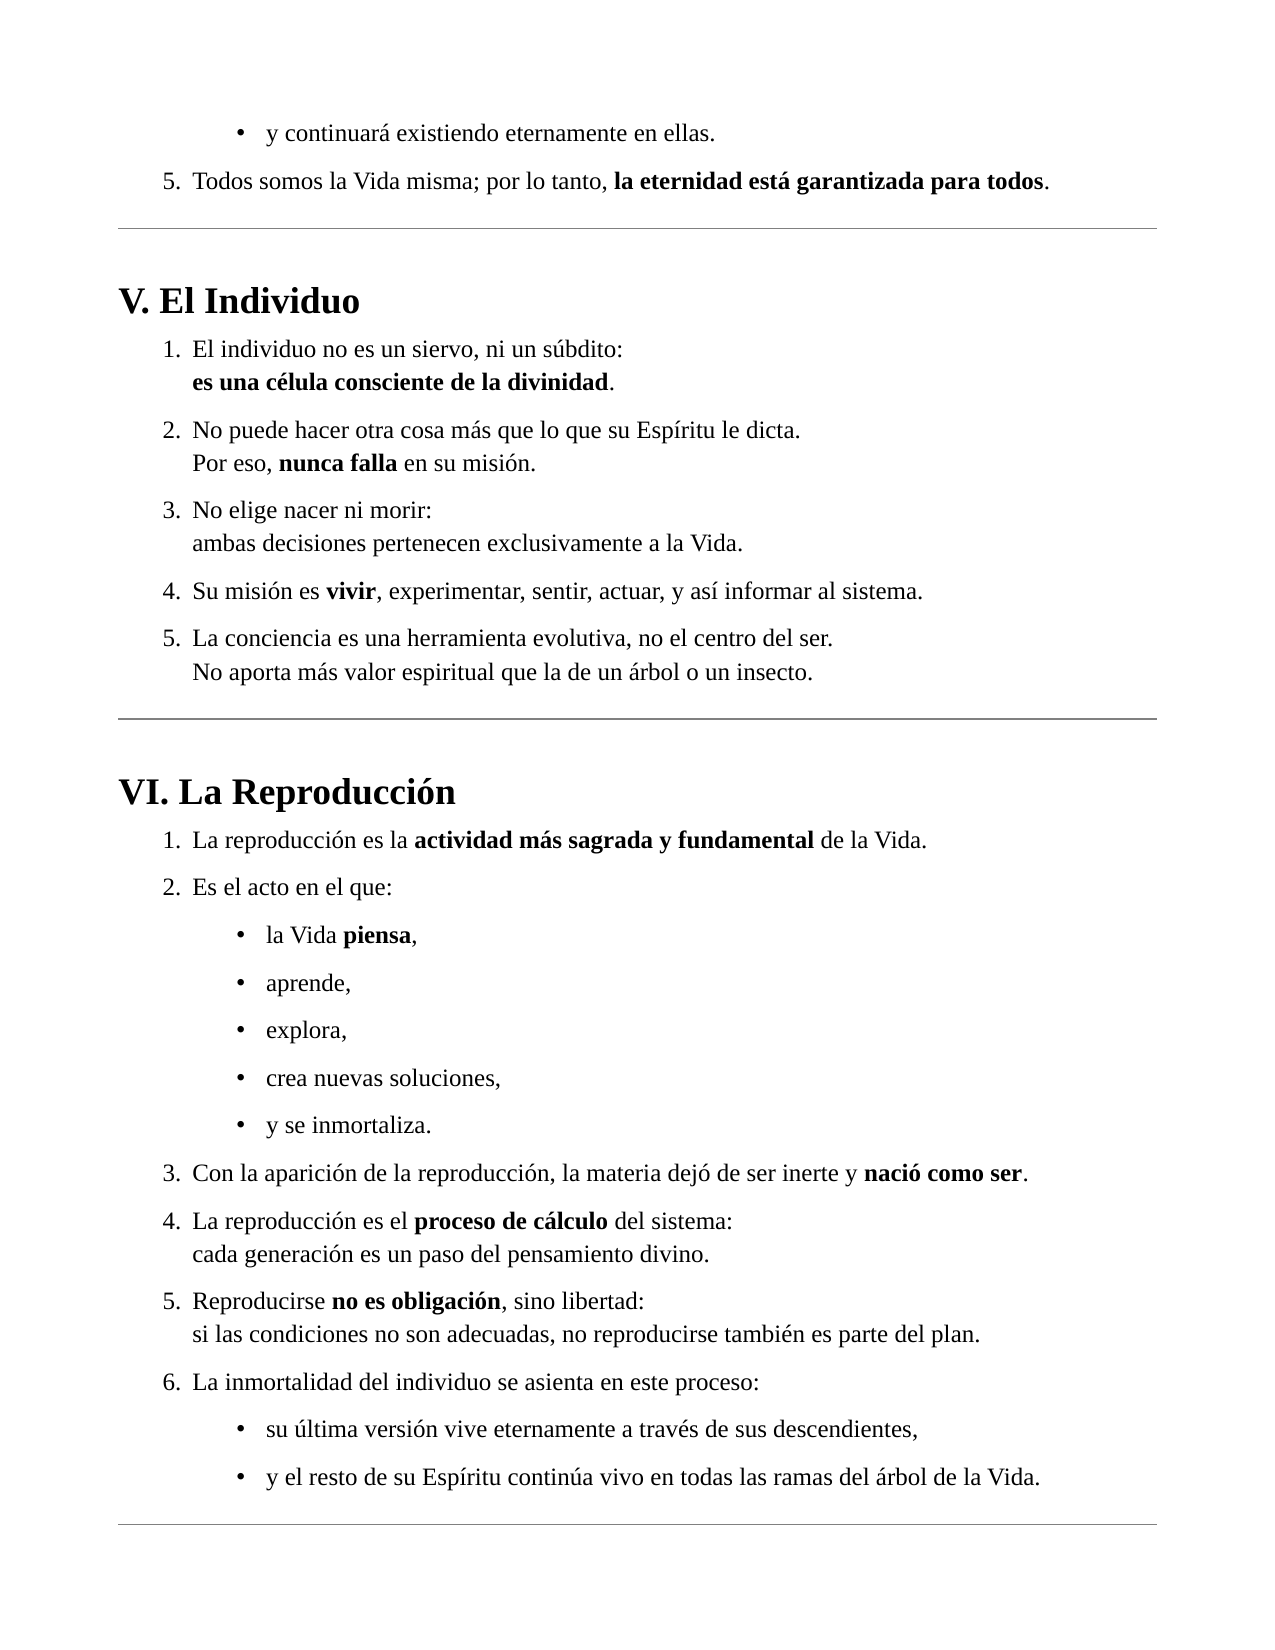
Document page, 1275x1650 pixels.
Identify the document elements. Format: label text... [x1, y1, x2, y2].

list No elige nacer ni morir: ambas decisiones pertenecen exclusivamente a la Vida. [162, 495, 1157, 557]
list Su misión es vivir, experimentar, sentir, actuar, y así informar al sistema. [162, 576, 1157, 605]
subtitle VI. La Reproducción [118, 769, 1157, 812]
list y el resto de su Espíritu continúa vivo en todas las ramas del árbol de la Vida. [236, 1462, 1157, 1491]
list la Vida piensa, [236, 920, 1157, 949]
list Todos somos la Vida misma; por lo tanto, la eternidad está garantizada para todos. [162, 166, 1157, 194]
list Es el acto en el que: [162, 872, 1157, 901]
list y continuará existiendo eternamente en ellas. [236, 118, 1157, 147]
list La reproducción es el proceso de cálculo del sistema: cada generación es un paso del pensamiento divino. [162, 1206, 1157, 1267]
list aprende, [236, 968, 1157, 996]
subtitle V. El Individuo [118, 278, 1157, 322]
list La conciencia es una herramienta evolutiva, no el centro del ser. No aporta más valor espiritual que la de un árbol o un insecto. [162, 623, 1157, 685]
list explora, [236, 1015, 1157, 1044]
list crea nuevas soluciones, [236, 1063, 1157, 1092]
list No puede hacer otra cosa más que lo que su Espíritu le dicta. Por eso, nunca falla en su misión. [162, 415, 1157, 476]
list Con la aparición de la reproducción, la materia dejó de ser inerte y nació como ser. [162, 1158, 1157, 1187]
list La reproducción es la actividad más sagrada y fundamental de la Vida. [162, 825, 1157, 854]
list y se inmortaliza. [236, 1111, 1157, 1139]
list La inmortalidad del individuo se asienta en este proceso: [162, 1367, 1157, 1396]
list su última versión vive eternamente a través de sus descendientes, [236, 1414, 1157, 1443]
list El individuo no es un siervo, ni un súbdito: es una célula consciente de la divinidad. [162, 334, 1157, 396]
list Reproducirse no es obligación, sino libertad: si las condiciones no son adecuadas, no reproducirse también es parte del plan. [162, 1286, 1157, 1348]
